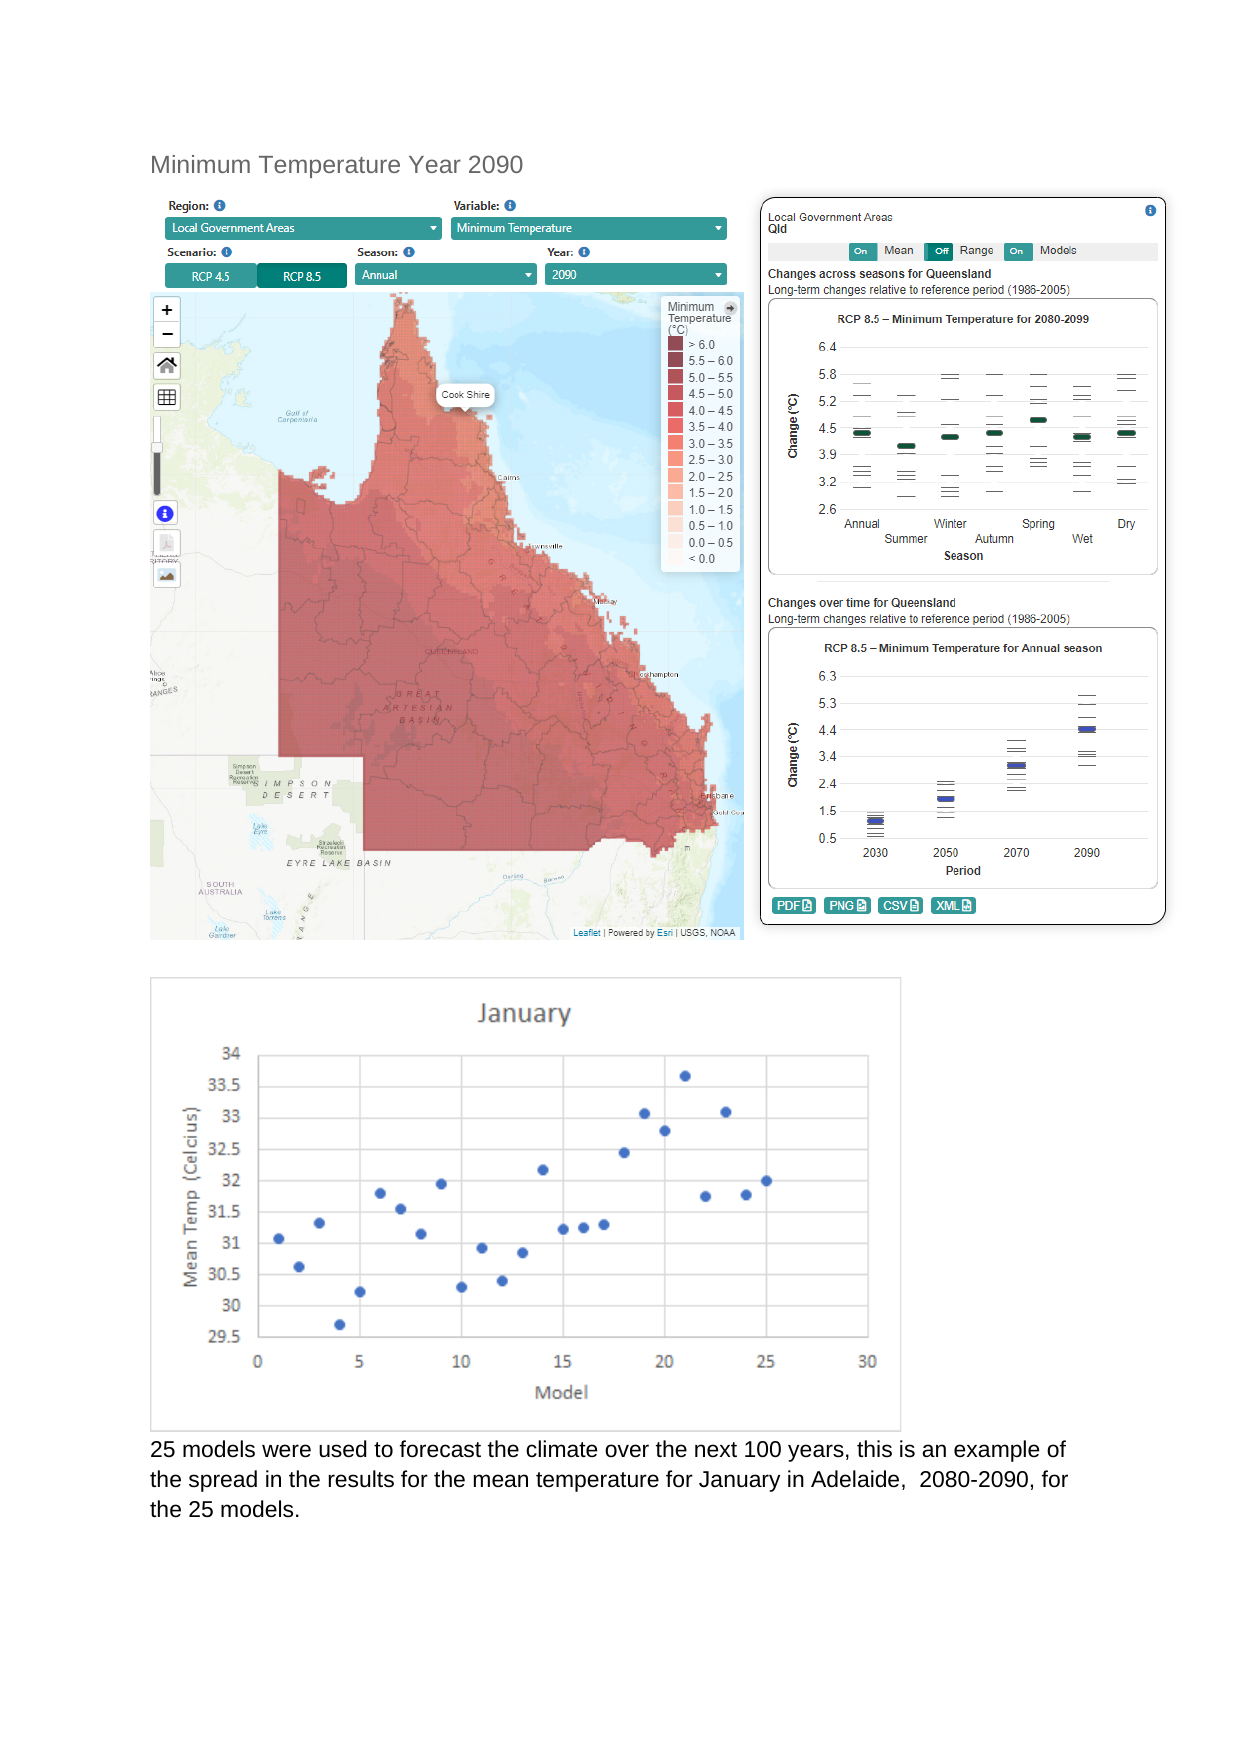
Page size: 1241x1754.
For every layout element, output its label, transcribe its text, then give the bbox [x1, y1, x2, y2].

subtitle Minimum Temperature Year 2090 [150, 150, 1090, 179]
picture [150, 977, 902, 1432]
picture [150, 187, 1184, 944]
text 25 models were used to forecast the climate over the next 100 years, this is an example of the spread in the results for the mean temperature for January in Adelaide, 2080-2090, for the 25 models. [150, 1436, 1090, 1523]
